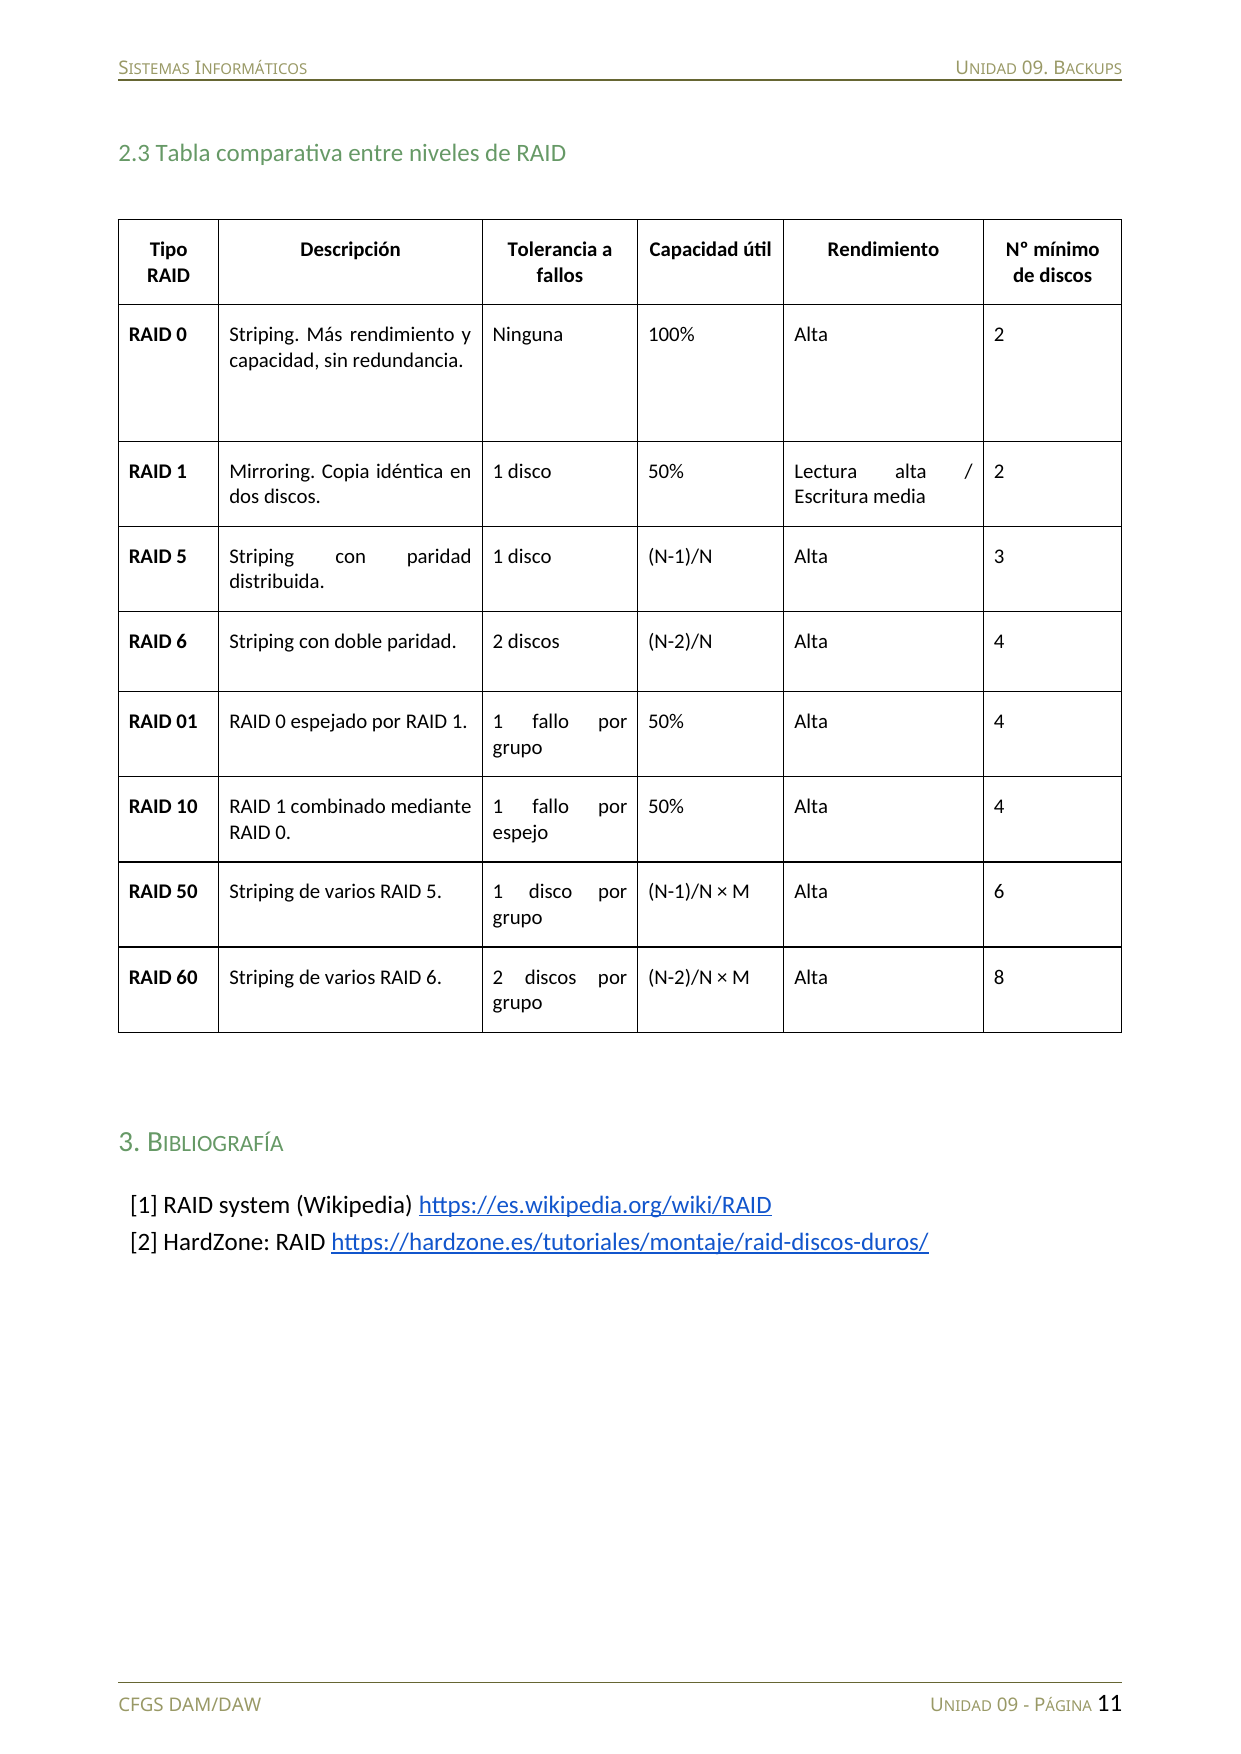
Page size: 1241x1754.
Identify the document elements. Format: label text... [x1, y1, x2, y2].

table_cell RAID 50 [119, 863, 218, 946]
text [2] HardZone: RAID https://hardzone.es/tutoriales/montaje/raid-discos-duros/ [118, 1226, 1122, 1256]
table_cell Striping con doble paridad. [219, 612, 482, 691]
table_cell Alta [784, 612, 983, 691]
table_cell RAID 60 [119, 948, 218, 1032]
table_cell Striping con paridad distribuida. [219, 527, 482, 611]
table_cell Alta [784, 777, 983, 861]
table_header Nº mínimo de discos [984, 220, 1121, 304]
table_cell 2 discos por grupo [483, 948, 637, 1032]
table_cell (N-1)/N × M [638, 863, 783, 946]
table_header Tolerancia a fallos [483, 220, 637, 304]
table_cell 4 [984, 777, 1121, 861]
table_cell RAID 0 espejado por RAID 1. [219, 692, 482, 776]
table_cell 50% [638, 442, 783, 526]
table_cell Alta [784, 305, 983, 441]
table_cell 8 [984, 948, 1121, 1032]
table_cell RAID 1 [119, 442, 218, 526]
table_header Tipo RAID [119, 220, 218, 304]
table_cell 2 [984, 305, 1121, 441]
table_cell RAID 10 [119, 777, 218, 861]
table_header Rendimiento [784, 220, 983, 304]
table_cell 2 discos [483, 612, 637, 691]
table_cell 1 fallo por espejo [483, 777, 637, 861]
table_cell RAID 01 [119, 692, 218, 776]
table_cell 100% [638, 305, 783, 441]
table_cell Alta [784, 692, 983, 776]
table_cell Lectura alta / Escritura media [784, 442, 983, 526]
table_header Descripción [219, 220, 482, 304]
table_cell 50% [638, 777, 783, 861]
table_cell Striping de varios RAID 5. [219, 863, 482, 946]
table_header Capacidad útil [638, 220, 783, 304]
subtitle 2.3 Tabla comparativa entre niveles de RAID [118, 137, 1122, 167]
table_cell Alta [784, 863, 983, 946]
table_cell Striping de varios RAID 6. [219, 948, 482, 1032]
table_cell 2 [984, 442, 1121, 526]
table_cell 1 disco por grupo [483, 863, 637, 946]
table_cell Ninguna [483, 305, 637, 441]
text [1] RAID system (Wikipedia) https://es.wikipedia.org/wiki/RAID [118, 1189, 1122, 1219]
table_cell 4 [984, 692, 1121, 776]
table_cell 1 fallo por grupo [483, 692, 637, 776]
table_cell 1 disco [483, 442, 637, 526]
table_cell 6 [984, 863, 1121, 946]
table_cell 50% [638, 692, 783, 776]
table_cell RAID 5 [119, 527, 218, 611]
table_cell RAID 0 [119, 305, 218, 441]
table_cell (N-2)/N [638, 612, 783, 691]
table_cell (N-1)/N [638, 527, 783, 611]
table_cell 1 disco [483, 527, 637, 611]
table_cell Striping. Más rendimiento y capacidad, sin redundancia. [219, 305, 482, 441]
table_cell Alta [784, 948, 983, 1032]
table_cell Alta [784, 527, 983, 611]
table_cell Mirroring. Copia idéntica en dos discos. [219, 442, 482, 526]
table_cell RAID 1 combinado mediante RAID 0. [219, 777, 482, 861]
table_cell RAID 6 [119, 612, 218, 691]
subtitle 3. Bibliografía [118, 1123, 1122, 1159]
table_cell 3 [984, 527, 1121, 611]
table_cell 4 [984, 612, 1121, 691]
table_cell (N-2)/N × M [638, 948, 783, 1032]
